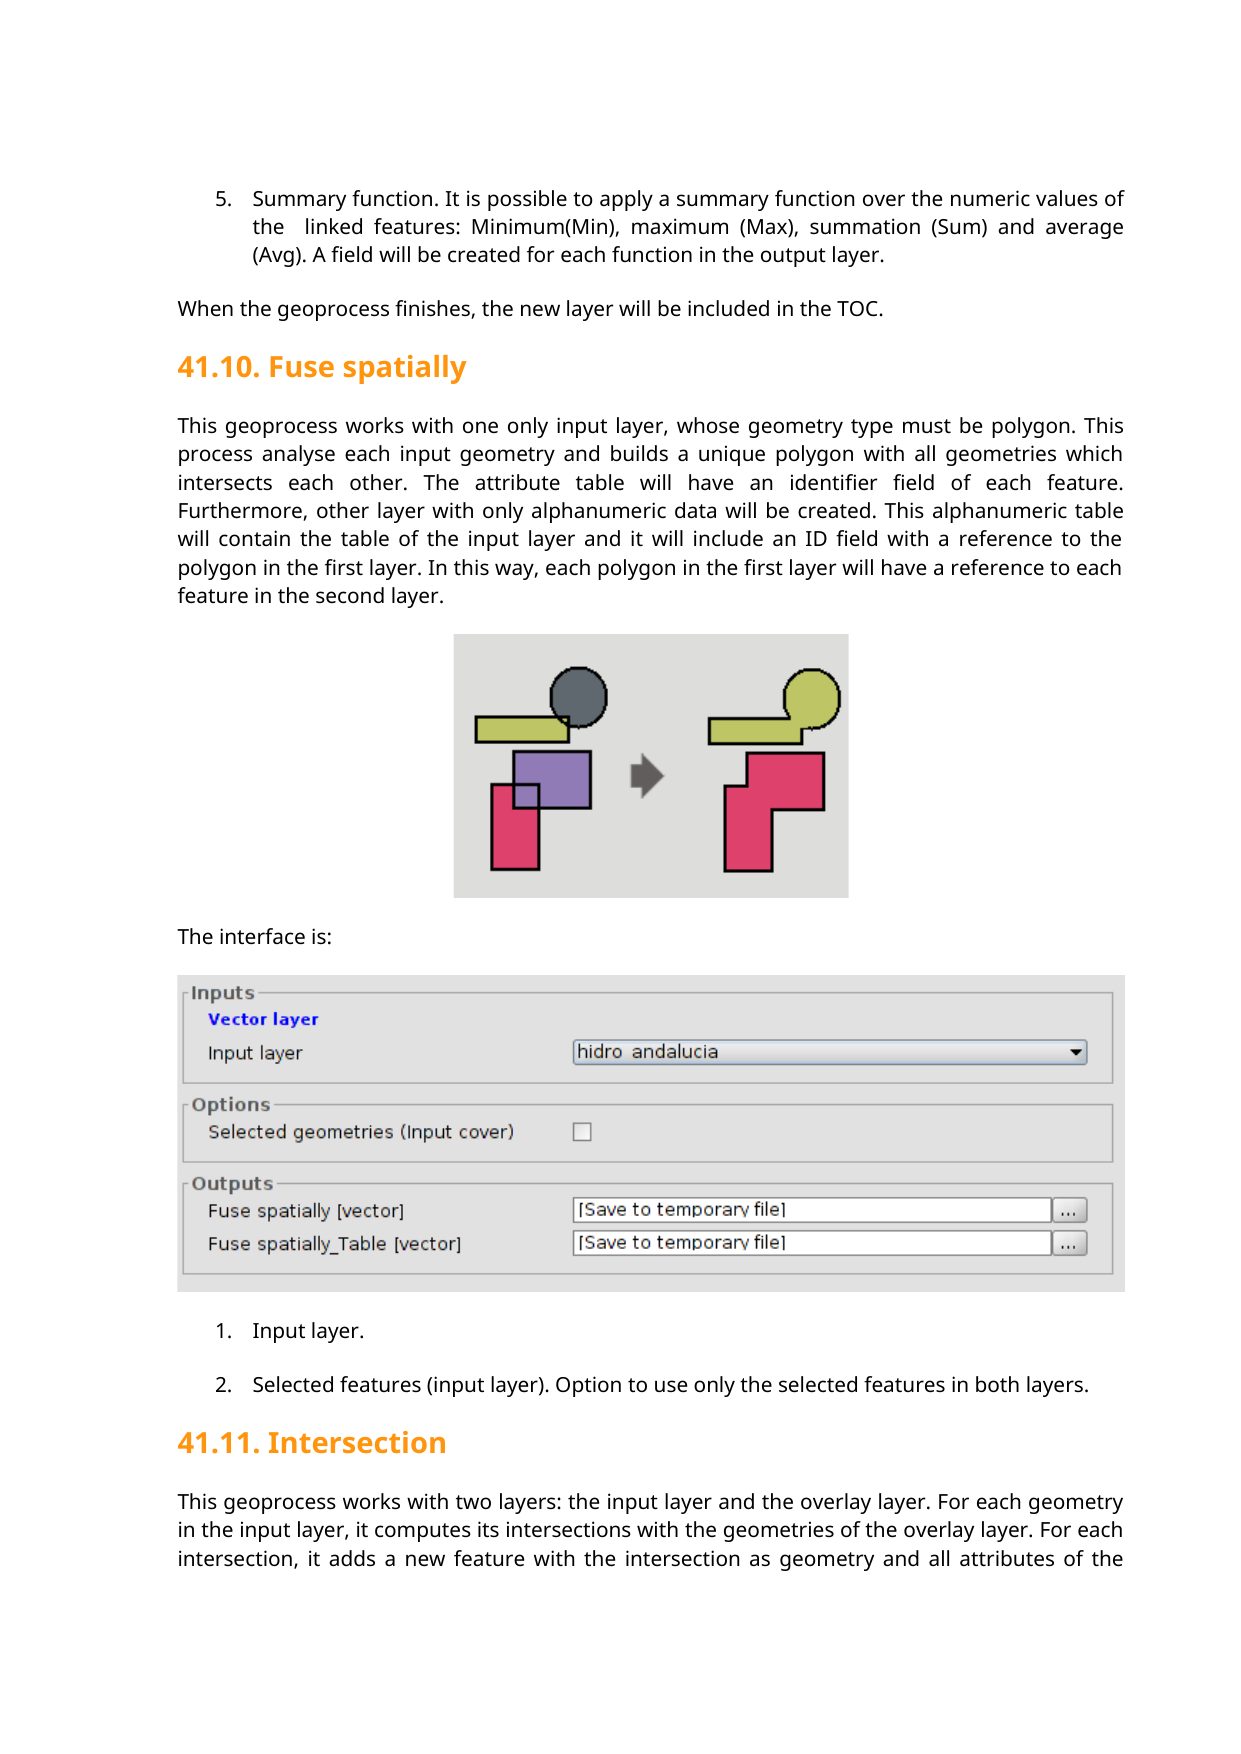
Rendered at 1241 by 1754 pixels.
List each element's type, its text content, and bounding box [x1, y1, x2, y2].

text This geoprocess works with two layers: the input layer and the overlay layer. For each geometry in the input layer, it computes its intersections with the geometries of the overlay layer. For each intersection, it adds a new feature with the intersection as geometry and all attributes of the [177, 1487, 1125, 1572]
picture [177, 975, 1125, 1292]
text The interface is: [177, 922, 1125, 951]
picture [453, 634, 849, 898]
text This geoprocess works with one only input layer, whose geometry type must be polygon. This process analyse each input geometry and builds a unique polygon with all geometries which intersects each other. The attribute table will have an identifier field of each feature. Furthermore, other layer with only alphanumeric data will be created. This alphanumeric table will contain the table of the input layer and it will include an ID field with a reference to the polygon in the first layer. In this way, each polygon in the first layer will have a reference to each feature in the second layer. [177, 411, 1125, 610]
list Input layer. [215, 1317, 1125, 1345]
list Summary function. It is possible to apply a summary function over the numeric values of the linked features: Minimum(Min), maximum (Max), summation (Sum) and average (Avg). A field will be created for each function in the output layer. [215, 184, 1125, 269]
list Selected features (input layer). Option to use only the selected features in both layers. [215, 1370, 1125, 1398]
subtitle 41.10. Fuse spatially [177, 346, 1125, 386]
text When the geoprocess finishes, the new layer will be included in the TOC. [177, 294, 1125, 322]
subtitle 41.11. Intersection [177, 1422, 1125, 1462]
